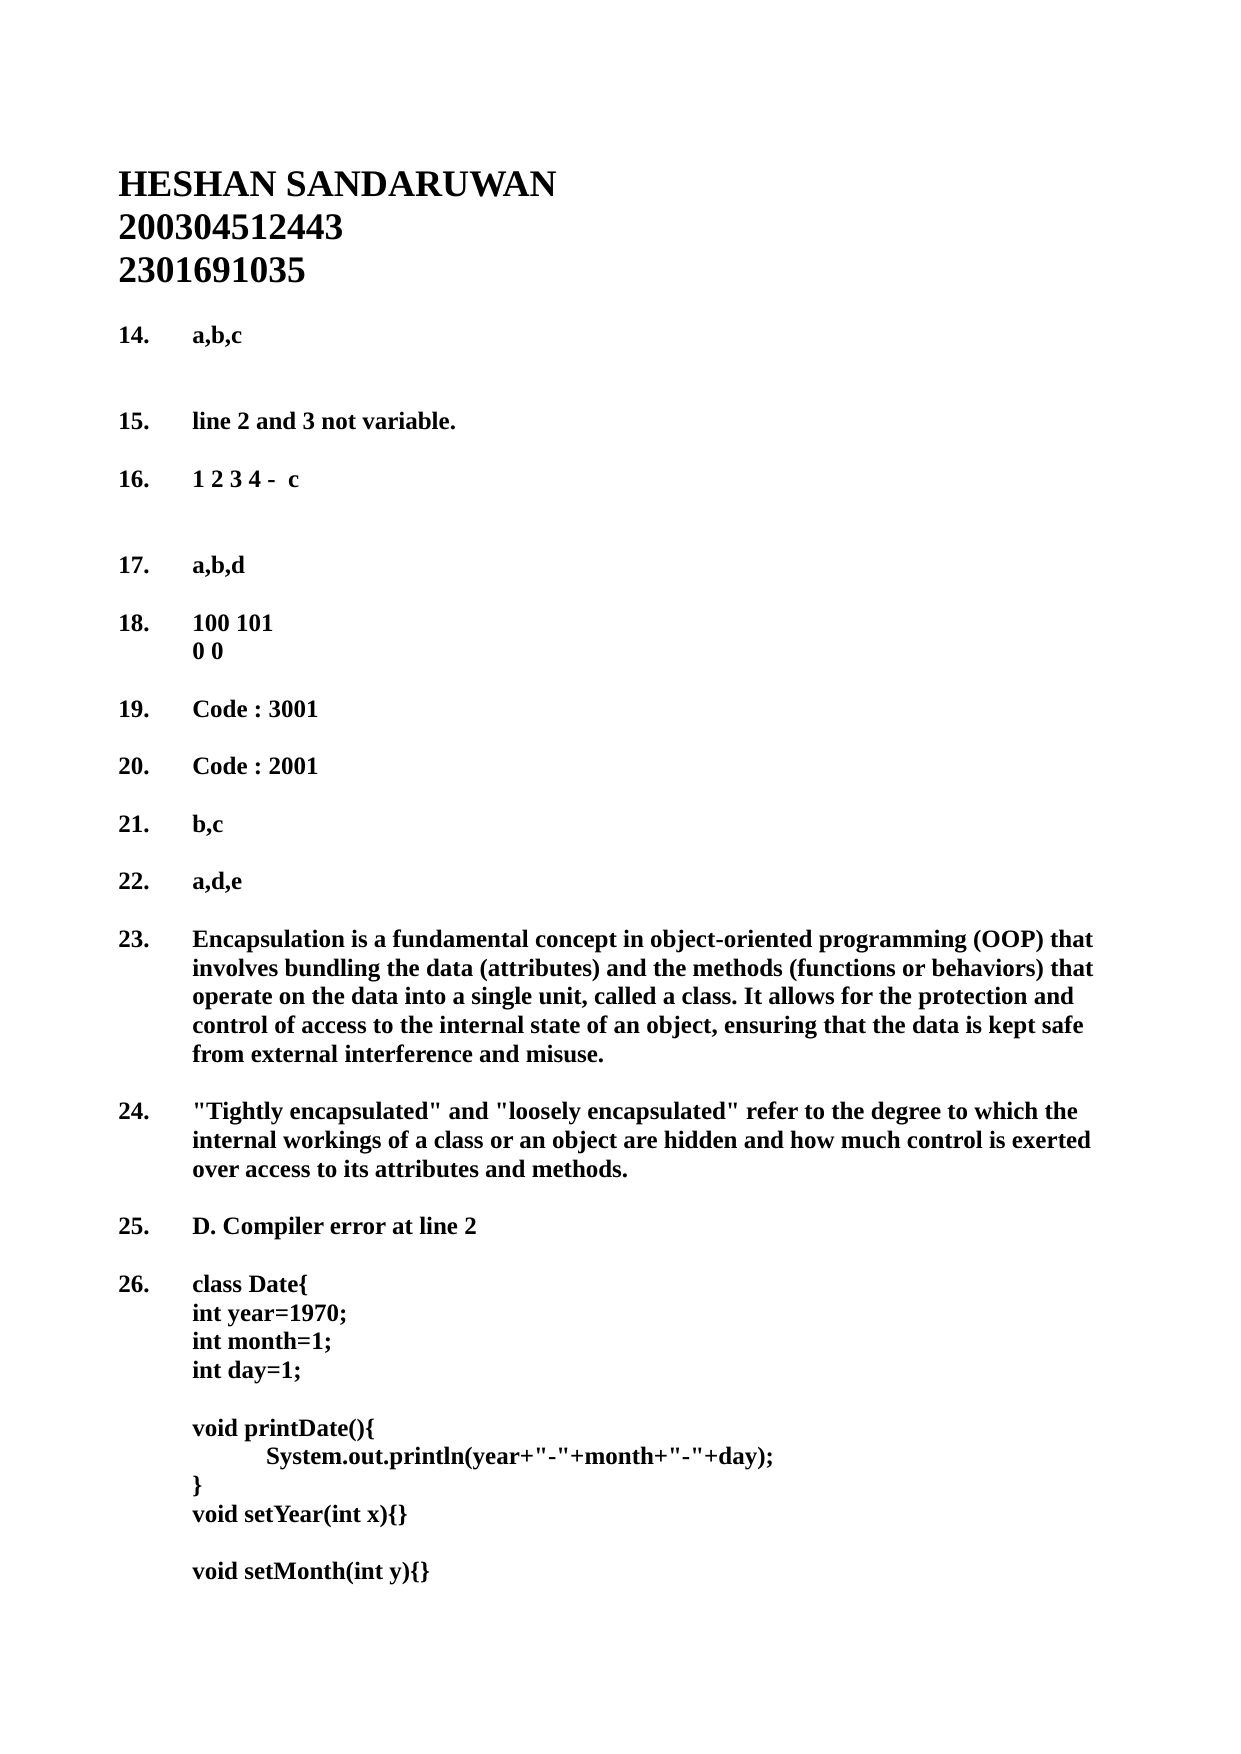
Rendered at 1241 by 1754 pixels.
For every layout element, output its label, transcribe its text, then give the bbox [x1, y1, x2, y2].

text 26. class Date{ [118, 1269, 1122, 1298]
text 17. a,b,d [118, 550, 1122, 579]
text 18. 100 101 [118, 608, 1122, 636]
text 20. Code : 2001 [118, 751, 1122, 780]
text void printDate(){ [118, 1413, 1122, 1441]
text void setMonth(int y){} [118, 1556, 1122, 1585]
text 19. Code : 3001 [118, 694, 1122, 723]
text 14. a,b,c [118, 320, 1122, 349]
text 22. a,d,e [118, 866, 1122, 895]
text int year=1970; [118, 1298, 1122, 1326]
text 25. D. Compiler error at line 2 [118, 1211, 1122, 1240]
text System.out.println(year+"-"+month+"-"+day); [118, 1441, 1122, 1470]
text 21. b,c [118, 809, 1122, 838]
text } [118, 1470, 1122, 1499]
text void setYear(int x){} [118, 1499, 1122, 1528]
text int month=1; [118, 1326, 1122, 1355]
text 24. "Tightly encapsulated" and "loosely encapsulated" refer to the degree to which the internal workings of a class or an object are hidden and how much control is exerted over access to its attributes and methods. [118, 1096, 1122, 1183]
text 0 0 [118, 636, 1122, 665]
text 23. Encapsulation is a fundamental concept in object-oriented programming (OOP) that involves bundling the data (attributes) and the methods (functions or behaviors) that operate on the data into a single unit, called a class. It allows for the protection and control of access to the internal state of an object, ensuring that the data is kept safe from external interference and misuse. [118, 924, 1122, 1068]
text int day=1; [118, 1355, 1122, 1384]
text 15. line 2 and 3 not variable. [118, 406, 1122, 435]
text 16. 1 2 3 4 - c [118, 464, 1122, 493]
